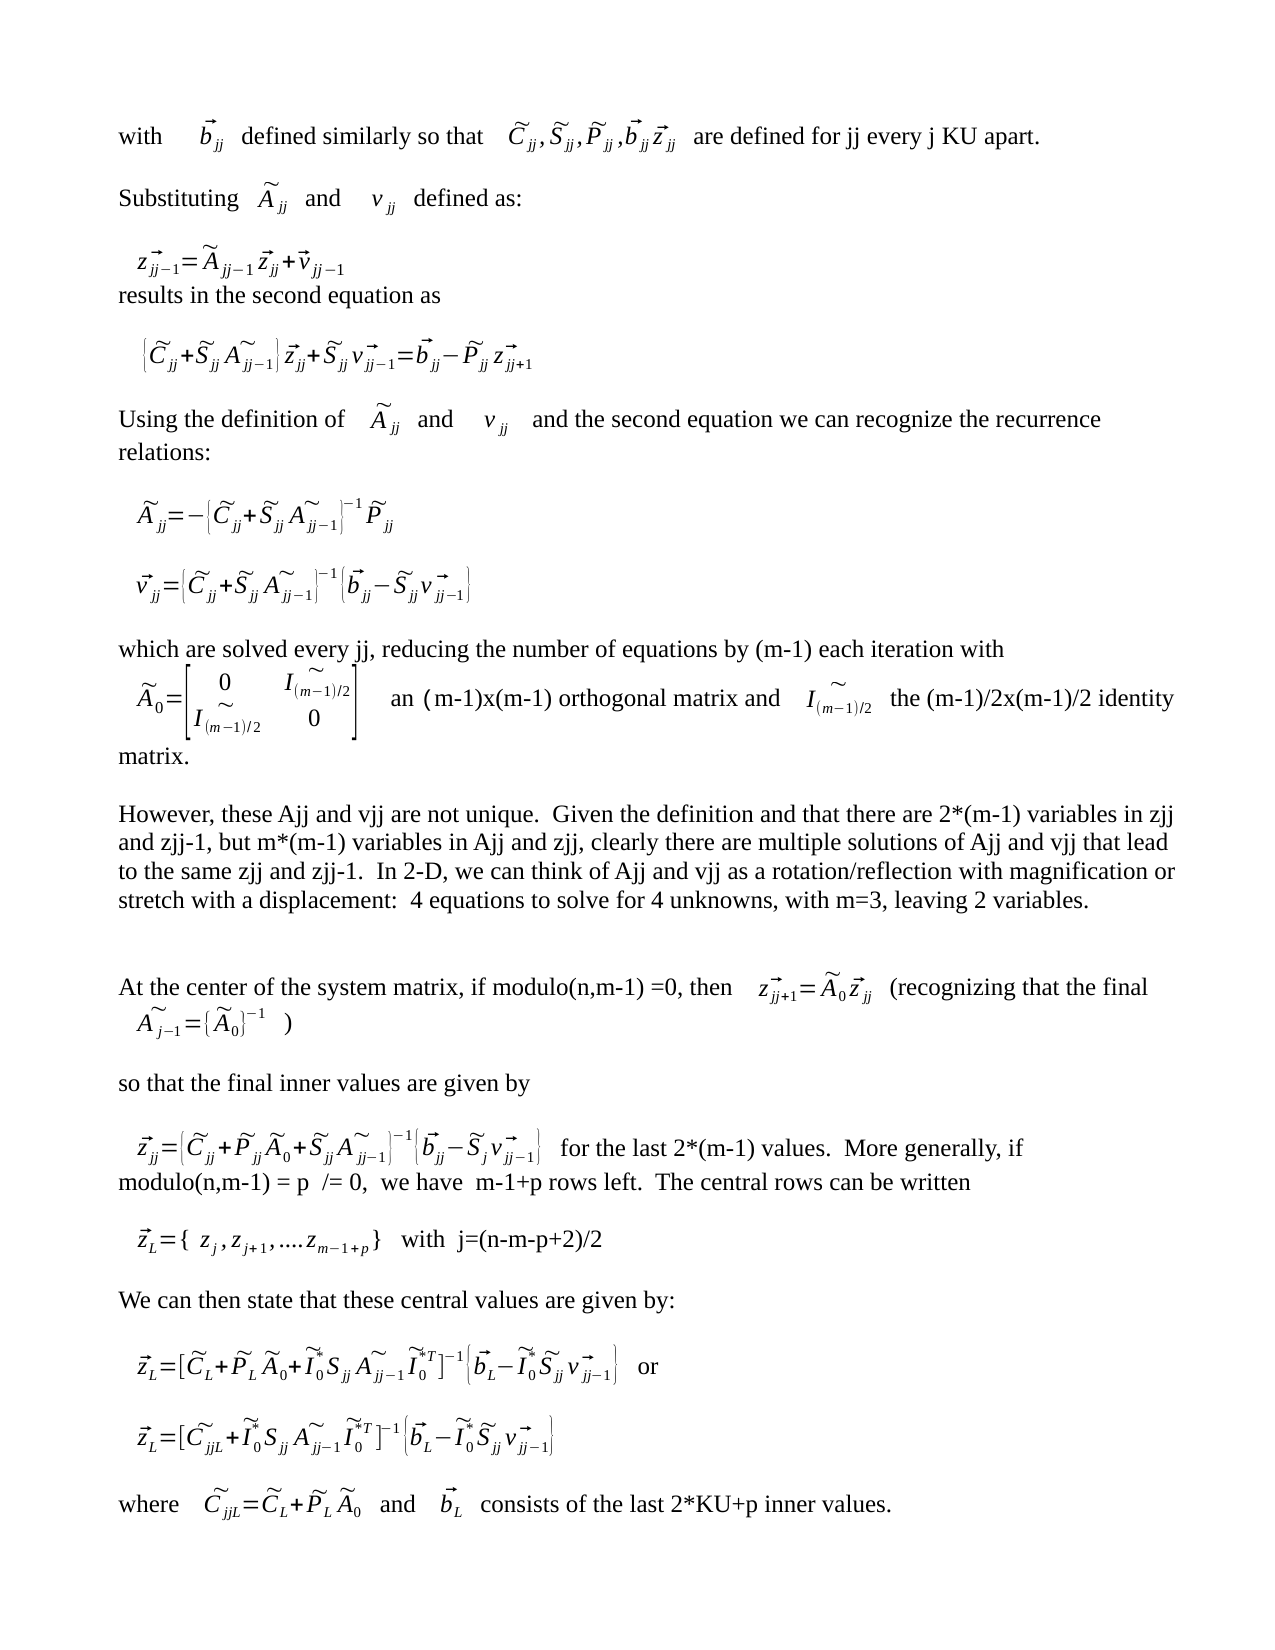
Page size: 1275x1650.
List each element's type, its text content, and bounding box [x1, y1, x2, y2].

text or [118, 1343, 1187, 1386]
text modulo(n,m-1) = p /= 0, we have m-1+p rows left. The central rows can be written [118, 1167, 1187, 1196]
text which are solved every jj, reducing the number of equations by (m-1) each iteration with an (m-1)x(m-1) orthogonal matrix and the (m-1)/2x(m-1)/2 identity matrix. [118, 634, 1187, 770]
text Substitutingand defined as: [118, 182, 1187, 216]
text with defined similarly so that are defined for jj every j KU apart. [118, 118, 1187, 153]
text Using the definition of and and the second equation we can recognize the recurrence relations: [118, 403, 1187, 465]
text However, these Ajj and vjj are not unique. Given the definition and that there are 2*(m-1) variables in zjj and zjj-1, but m*(m-1) variables in Ajj and zjj, clearly there are multiple solutions of Ajj and vjj that lead to the same zjj and zjj-1. In 2-D, we can think of Ajj and vjj as a rotation/reflection with magnification or stretch with a displacement: 4 equations to solve for 4 unknowns, with m=3, leaving 2 variables. [118, 799, 1187, 914]
text for the last 2*(m-1) values. More generally, if [118, 1126, 1187, 1167]
text where and consists of the last 2*KU+p inner values. [118, 1486, 1187, 1521]
text At the center of the system matrix, if modulo(n,m-1) =0, then (recognizing that the final ) [118, 971, 1187, 1040]
text We can then state that these central values are given by: [118, 1286, 1187, 1314]
text results in the second equation as [118, 280, 1187, 308]
text with j=(n-m-p+2)/2 [118, 1224, 1187, 1257]
text so that the final inner values are given by [118, 1068, 1187, 1097]
